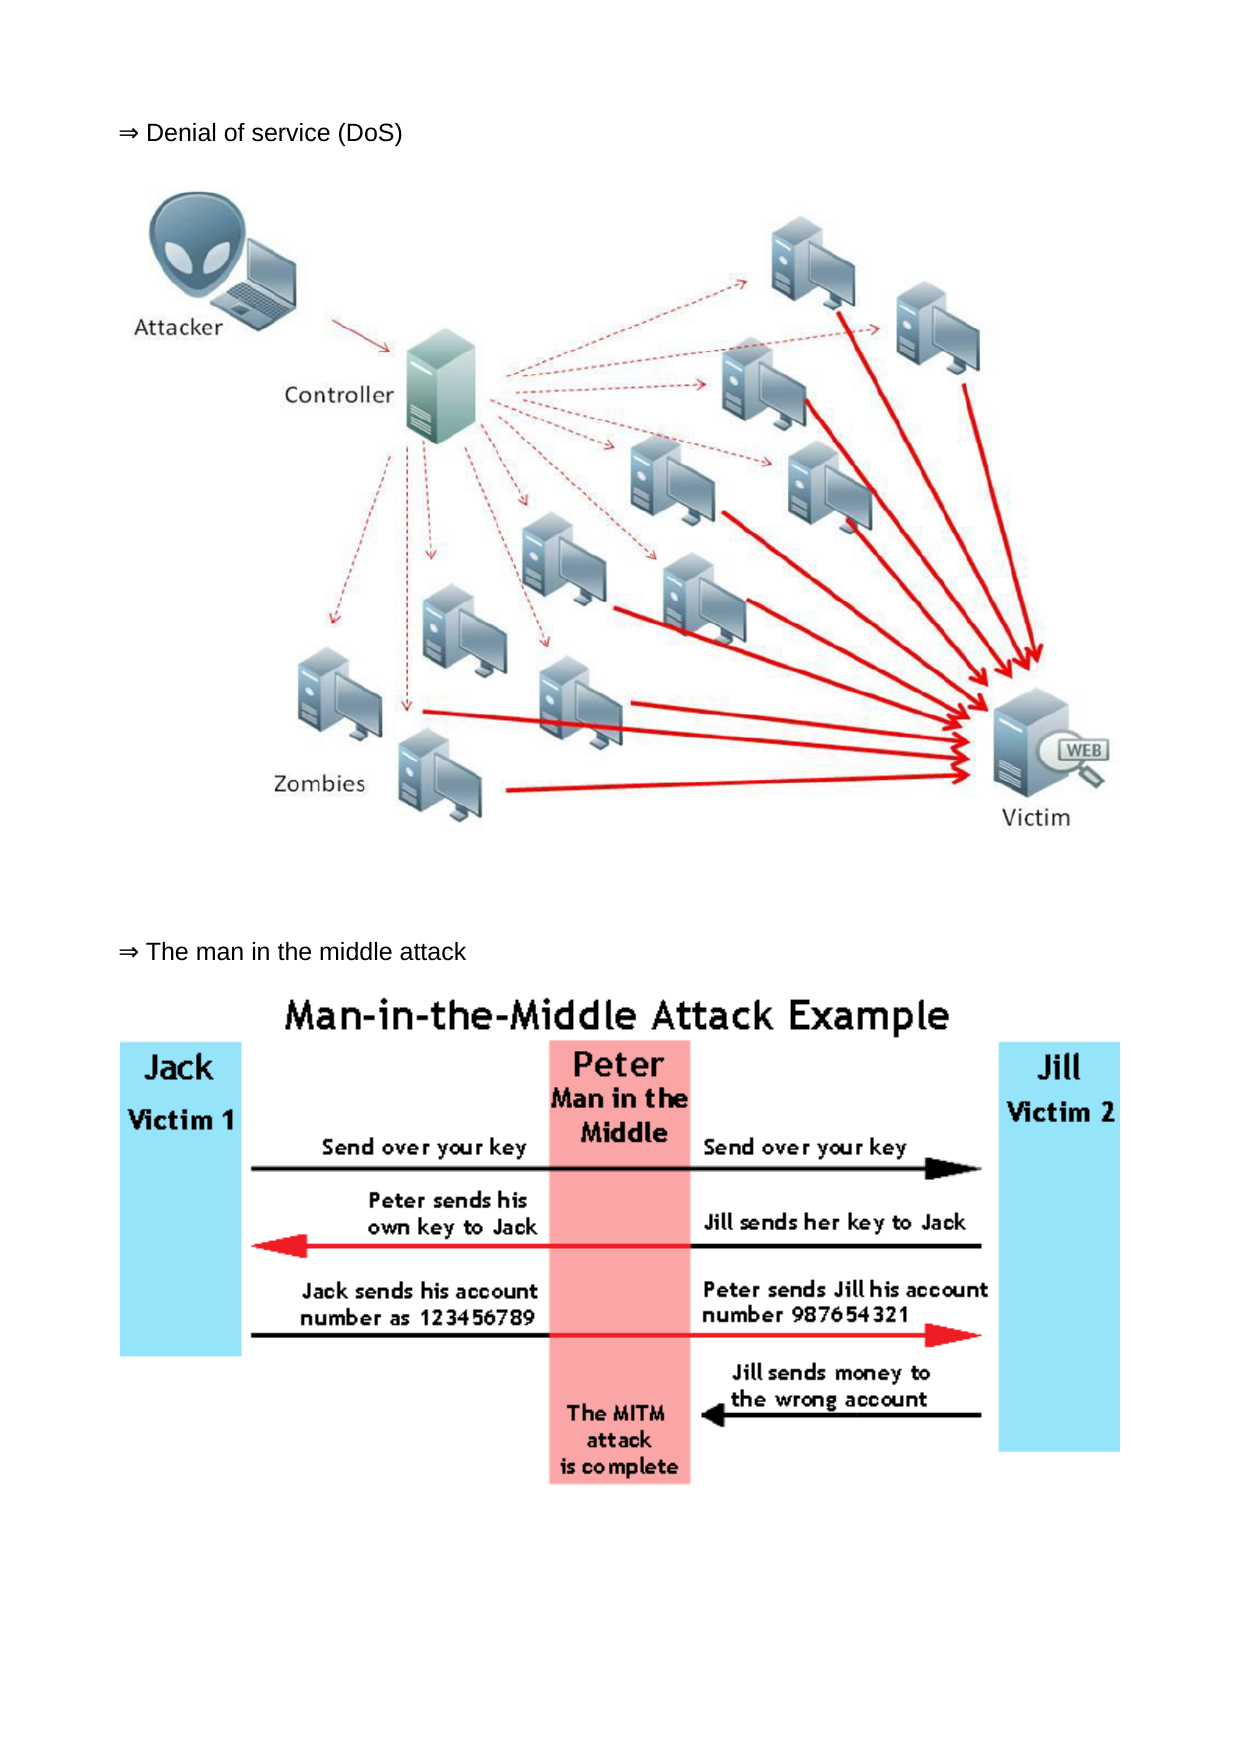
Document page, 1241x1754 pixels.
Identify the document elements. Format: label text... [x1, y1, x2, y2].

picture [120, 989, 1121, 1496]
picture [118, 170, 1123, 851]
text ⇒ Denial of service (DoS) [118, 118, 1122, 147]
text ⇒ The man in the middle attack [118, 937, 1122, 965]
